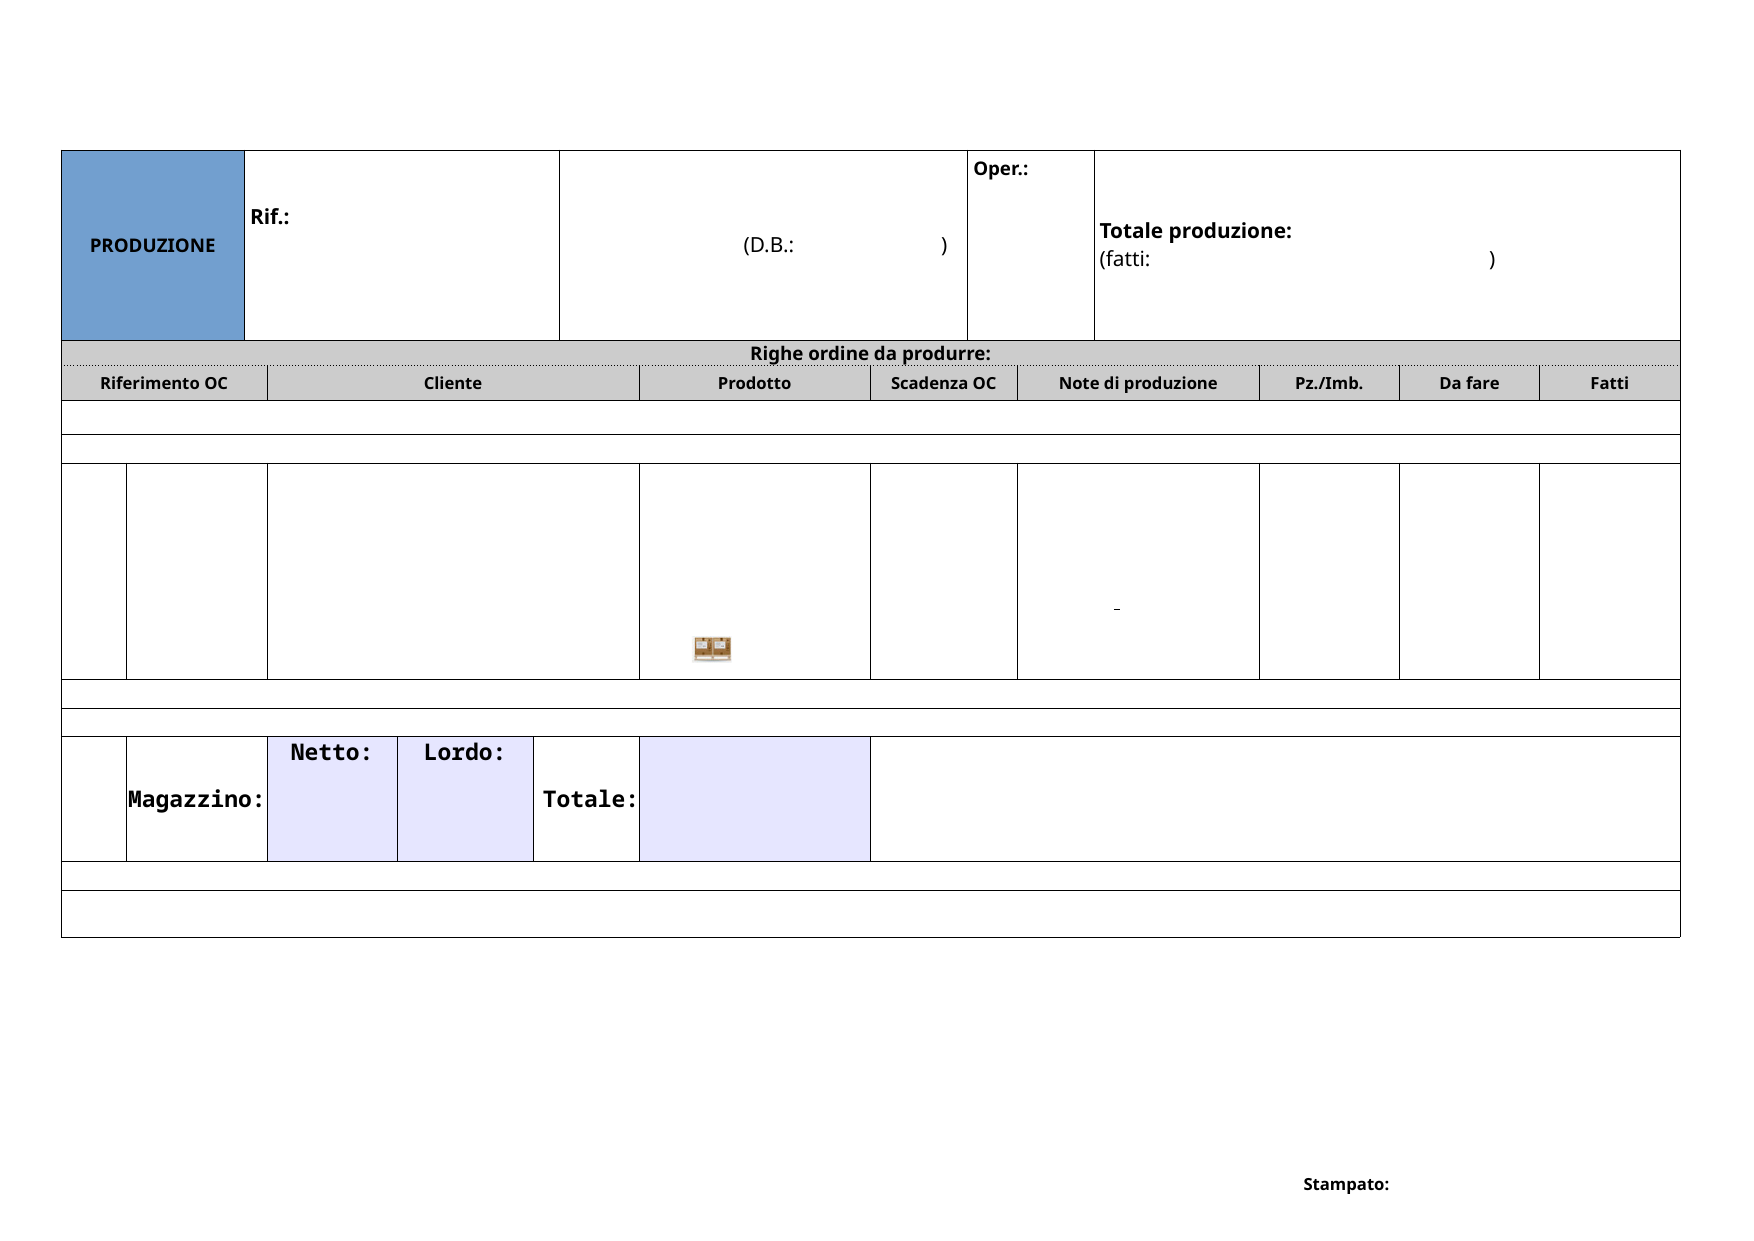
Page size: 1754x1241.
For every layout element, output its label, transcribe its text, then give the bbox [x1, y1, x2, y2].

table_header Oper.: <o.lavoration_ids[0].workers if len(o.lavoration_ids) >0 else ""> [968, 151, 1094, 340]
table_header Totale produzione: <int(get_report_extra_data('total_qty'))> (fatti: <int(get_report_extra_data('done_qty'))>) [1095, 151, 1680, 340]
table_cell Netto: <int(line.product_id.mx_net_qty)> [268, 737, 397, 861]
table_cell Totale: [534, 737, 639, 861]
table_cell <'IGNIFUGO ' if (line.product_id.default_code or '')[5:6].upper() == 'I' else ''><line.production_note or ""> <(line.order_id.client_order_ref or '').split('|')[-1]> [1018, 464, 1259, 679]
table_cell <int(total[0])> [1400, 464, 1539, 679]
table_cell <line.product_id.default_code.replace(' ', '.') or ""><if test="line.order_id.forecasted_production_id"> </if> [640, 464, 870, 679]
table_cell Prodotto [640, 365, 870, 400]
table_header PRODUZIONE [62, 151, 244, 340]
table_cell <for each="type, line, total in get_report_extra_data('records')"> [62, 401, 1680, 434]
table_cell Fatti [1540, 365, 1680, 400]
text <if test="data.get('wizard_show_sale',True)"> [61, 121, 1680, 149]
table_cell <line.order_id.partner_id.name> [268, 464, 639, 679]
table_header Rif.: <o.name> <'(RESIDUA)' if (data or {}).get('mode', 'clean') == 'clean' else ''> [245, 151, 559, 340]
table_cell <line.mrp_sequence> [62, 464, 126, 679]
table_cell Cliente [268, 365, 639, 400]
table_cell <int(total) if type == 'T1' else ''> [640, 737, 870, 861]
table_cell <if test="type == 'L'"> [62, 435, 1680, 463]
table_header <o.product_id.name> (D.B.: <o.bom_id.name>) [560, 151, 967, 340]
picture [691, 636, 732, 663]
table_header Righe ordine da produrre: [62, 341, 1680, 365]
table_cell Note di produzione [1018, 365, 1259, 400]
table_cell [871, 737, 1680, 861]
table_cell </if> [62, 862, 1680, 890]
table_cell Da fare [1400, 365, 1539, 400]
table_cell <clean_order(line.order_id.name)> [127, 464, 267, 679]
table_cell Scadenza OC [871, 365, 1017, 400]
text <if test="not data.get('wizard_show_sale',True) and data.get('wizard_show_frame',True)"><for each="type, line, total in get_object_with_total(o)"></for></if> [61, 93, 1680, 121]
table_cell <formatLang(line.date_deadline, date=True) if line.date_deadline else ""> [871, 464, 1017, 679]
table_cell </if> [62, 680, 1680, 707]
text </if> [61, 64, 1680, 93]
table_cell Riferimento OC [62, 365, 267, 400]
table_cell Magazzino: [127, 737, 267, 861]
table_cell <int(line.product_id.q_x_pack)> [1260, 464, 1399, 679]
table_cell </for> [62, 891, 1680, 937]
table_cell <int(total[1]) if total[1] else ''> [1540, 464, 1680, 679]
table_cell <if test="type == 'T1'"> [62, 709, 1680, 736]
table_cell Pz./Imb. [1260, 365, 1399, 400]
table_cell Lordo: <int(line.product_id.mx_lord_qty)> [398, 737, 533, 861]
table_cell [62, 737, 126, 861]
